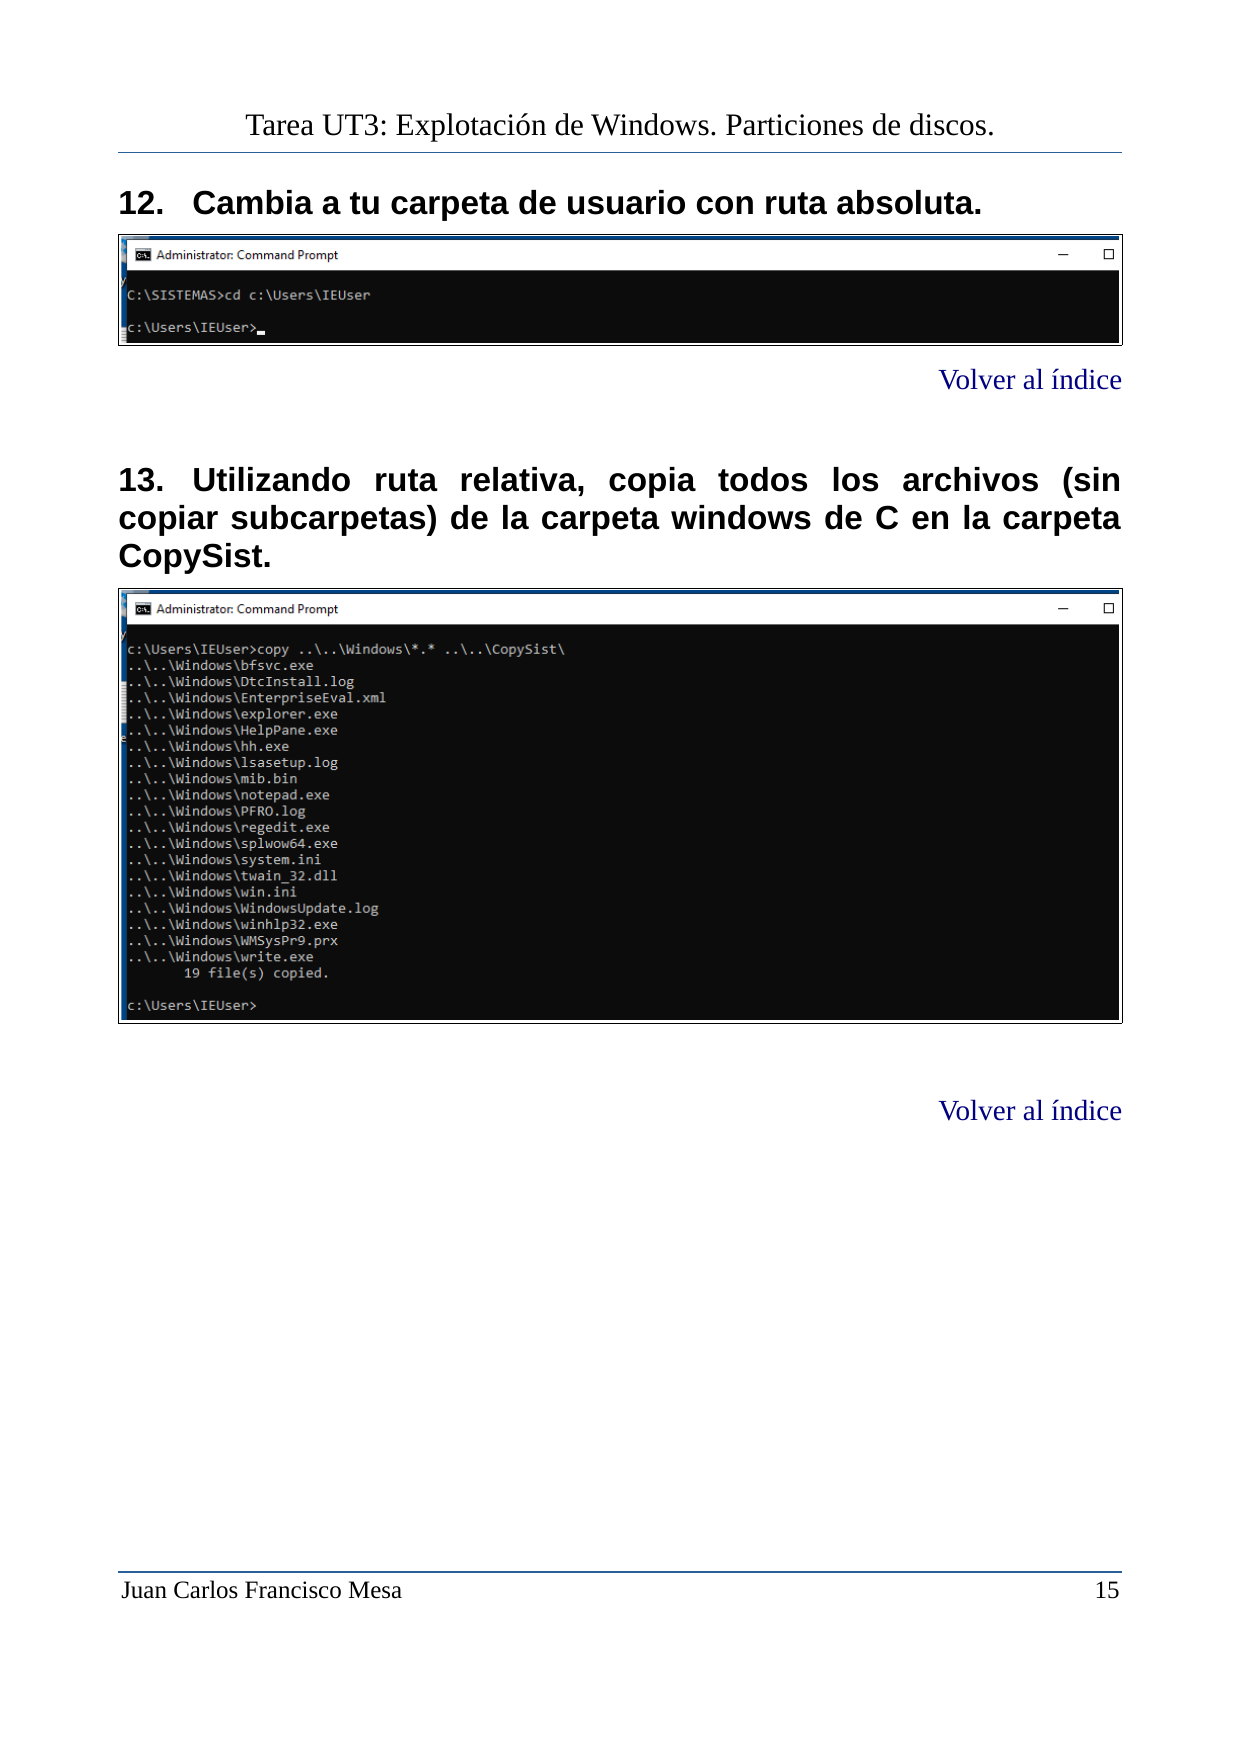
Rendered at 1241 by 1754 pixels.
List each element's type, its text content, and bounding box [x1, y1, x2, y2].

picture [121, 590, 1119, 1020]
picture [121, 236, 1119, 343]
subtitle 13. Utilizando ruta relativa, copia todos los archivos (sin copiar subcarpetas) de la carpeta windows de C en la carpeta CopySist. [118, 459, 1122, 575]
text Volver al índice [118, 1093, 1122, 1126]
text Volver al índice [118, 346, 1122, 396]
text [119, 235, 1122, 345]
subtitle 12. Cambia a tu carpeta de usuario con ruta absoluta. [118, 183, 1122, 221]
